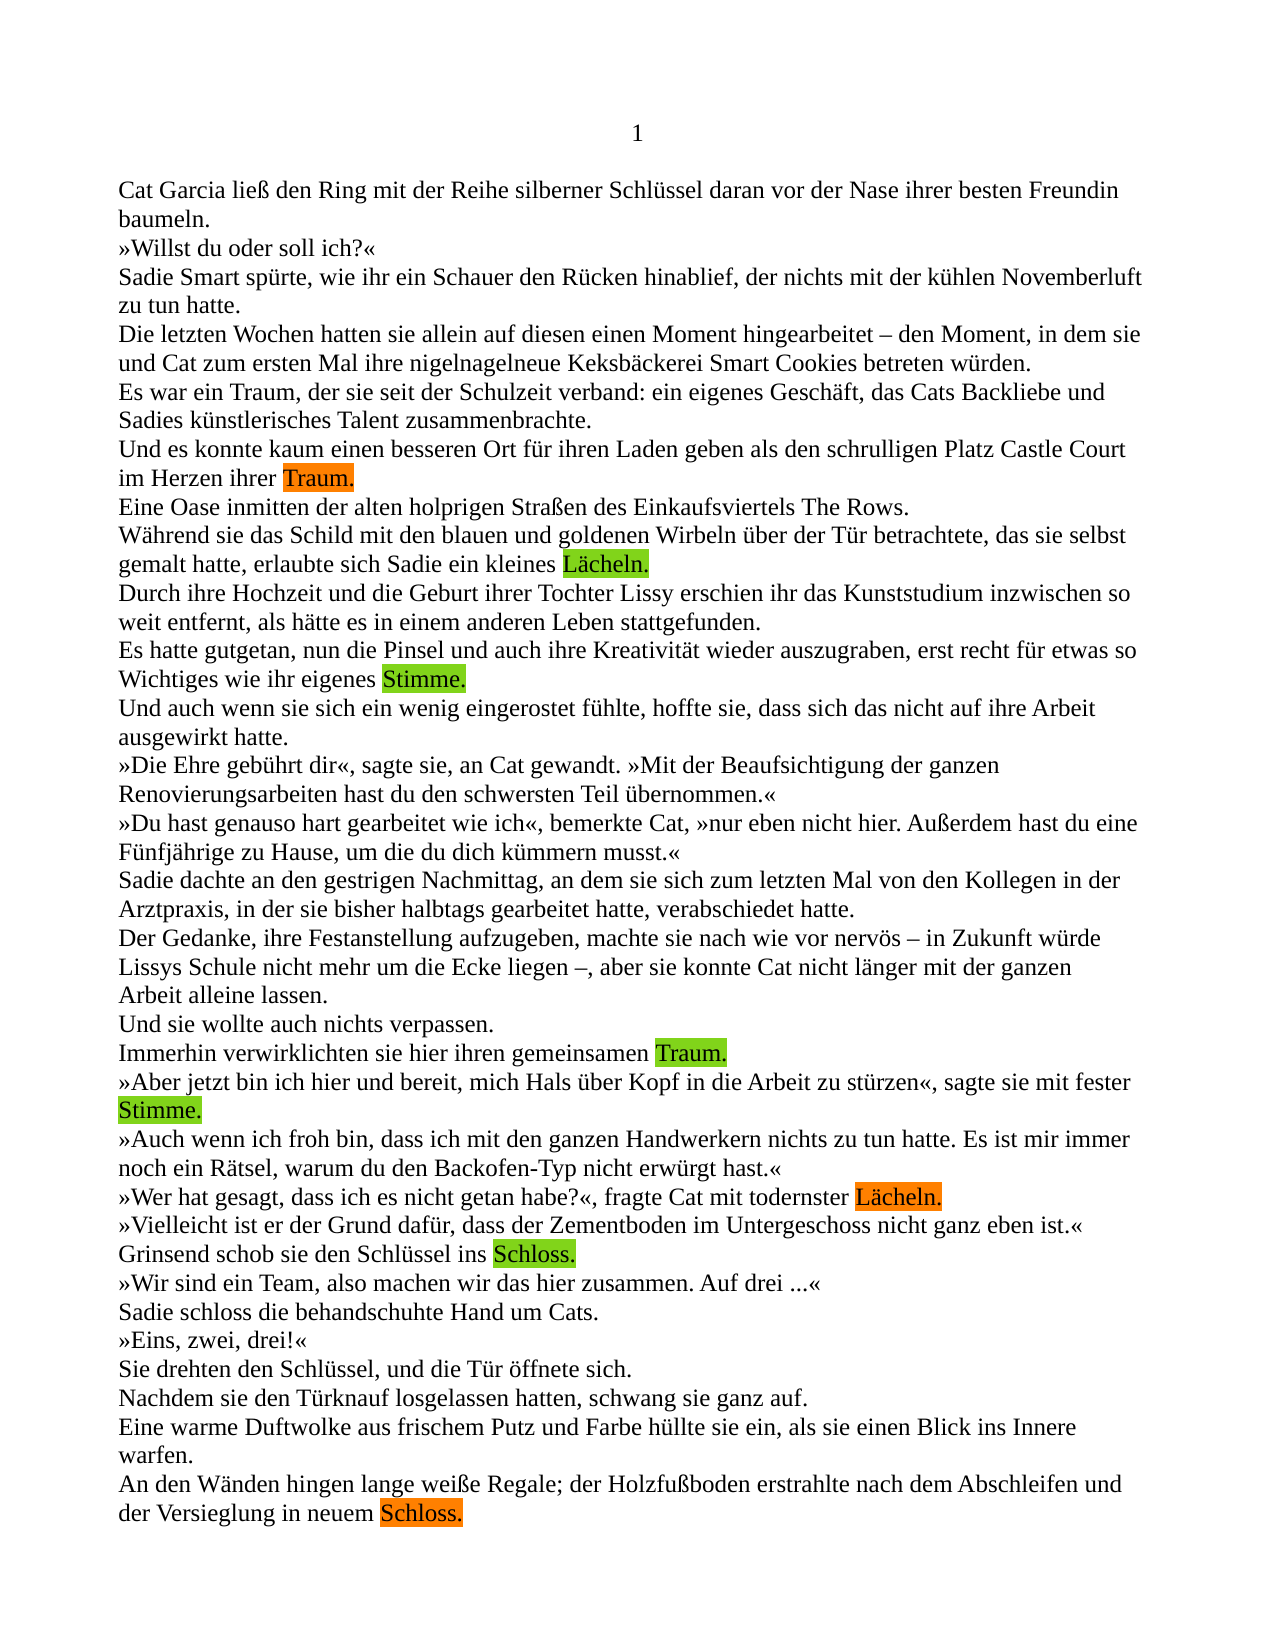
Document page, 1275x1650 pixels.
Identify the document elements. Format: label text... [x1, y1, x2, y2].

text »Vielleicht ist er der Grund dafür, dass der Zementboden im Untergeschoss nicht ganz eben ist.« Grinsend schob sie den Schlüssel ins Schloss. [118, 1211, 1157, 1268]
text Eine Oase inmitten der alten holprigen Straßen des Einkaufsviertels The Rows. [118, 492, 1157, 521]
text »Eins, zwei, drei!« [118, 1326, 1157, 1354]
text Cat Garcia ließ den Ring mit der Reihe silberner Schlüssel daran vor der Nase ihrer besten Freundin baumeln. [118, 176, 1157, 233]
text Während sie das Schild mit den blauen und goldenen Wirbeln über der Tür betrachtete, das sie selbst gemalt hatte, erlaubte sich Sadie ein kleines Lächeln. [118, 521, 1157, 578]
text »Du hast genauso hart gearbeitet wie ich«, bemerkte Cat, »nur eben nicht hier. Außerdem hast du eine Fünfjährige zu Hause, um die du dich kümmern musst.« [118, 808, 1157, 866]
text »Aber jetzt bin ich hier und bereit, mich Hals über Kopf in die Arbeit zu stürzen«, sagte sie mit fester Stimme. [118, 1067, 1157, 1124]
text Die letzten Wochen hatten sie allein auf diesen einen Moment hingearbeitet – den Moment, in dem sie [118, 319, 1157, 348]
text Sadie dachte an den gestrigen Nachmittag, an dem sie sich zum letzten Mal von den Kollegen in der Arztpraxis, in der sie bisher halbtags gearbeitet hatte, verabschiedet hatte. [118, 866, 1157, 923]
text und Cat zum ersten Mal ihre nigelnagelneue Keksbäckerei Smart Cookies betreten würden. [118, 348, 1157, 377]
text Nachdem sie den Türknauf losgelassen hatten, schwang sie ganz auf. [118, 1383, 1157, 1412]
text Arbeit alleine lassen. [118, 981, 1157, 1009]
text »Die Ehre gebührt dir«, sagte sie, an Cat gewandt. »Mit der Beaufsichtigung der ganzen Renovierungsarbeiten hast du den schwersten Teil übernommen.« [118, 751, 1157, 808]
text Durch ihre Hochzeit und die Geburt ihrer Tochter Lissy erschien ihr das Kunststudium inzwischen so weit entfernt, als hätte es in einem anderen Leben stattgefunden. [118, 578, 1157, 636]
text Sadie schloss die behandschuhte Hand um Cats. [118, 1297, 1157, 1326]
text Sie drehten den Schlüssel, und die Tür öffnete sich. [118, 1354, 1157, 1383]
text »Auch wenn ich froh bin, dass ich mit den ganzen Handwerkern nichts zu tun hatte. Es ist mir immer noch ein Rätsel, warum du den Backofen-Typ nicht erwürgt hast.« [118, 1124, 1157, 1182]
text Immerhin verwirklichten sie hier ihren gemeinsamen Traum. [118, 1038, 1157, 1067]
text Und auch wenn sie sich ein wenig eingerostet fühlte, hoffte sie, dass sich das nicht auf ihre Arbeit ausgewirkt hatte. [118, 693, 1157, 751]
text Es war ein Traum, der sie seit der Schulzeit verband: ein eigenes Geschäft, das Cats Backliebe und Sadies künstlerisches Talent zusammenbrachte. [118, 377, 1157, 434]
text Sadie Smart spürte, wie ihr ein Schauer den Rücken hinablief, der nichts mit der kühlen Novemberluft zu tun hatte. [118, 262, 1157, 319]
text »Wer hat gesagt, dass ich es nicht getan habe?«, fragte Cat mit todernster Lächeln. [118, 1182, 1157, 1211]
text »Wir sind ein Team, also machen wir das hier zusammen. Auf drei ...« [118, 1268, 1157, 1297]
text 1 [118, 118, 1157, 147]
text An den Wänden hingen lange weiße Regale; der Holzfußboden erstrahlte nach dem Abschleifen und der Versieglung in neuem Schloss. [118, 1469, 1157, 1527]
text Und sie wollte auch nichts verpassen. [118, 1009, 1157, 1038]
text Es hatte gutgetan, nun die Pinsel und auch ihre Kreativität wieder auszugraben, erst recht für etwas so Wichtiges wie ihr eigenes Stimme. [118, 636, 1157, 693]
text Der Gedanke, ihre Festanstellung aufzugeben, machte sie nach wie vor nervös – in Zukunft würde Lissys Schule nicht mehr um die Ecke liegen –, aber sie konnte Cat nicht länger mit der ganzen [118, 923, 1157, 981]
text Eine warme Duftwolke aus frischem Putz und Farbe hüllte sie ein, als sie einen Blick ins Innere warfen. [118, 1412, 1157, 1469]
text »Willst du oder soll ich?« [118, 233, 1157, 262]
text Und es konnte kaum einen besseren Ort für ihren Laden geben als den schrulligen Platz Castle Court im Herzen ihrer Traum. [118, 434, 1157, 492]
